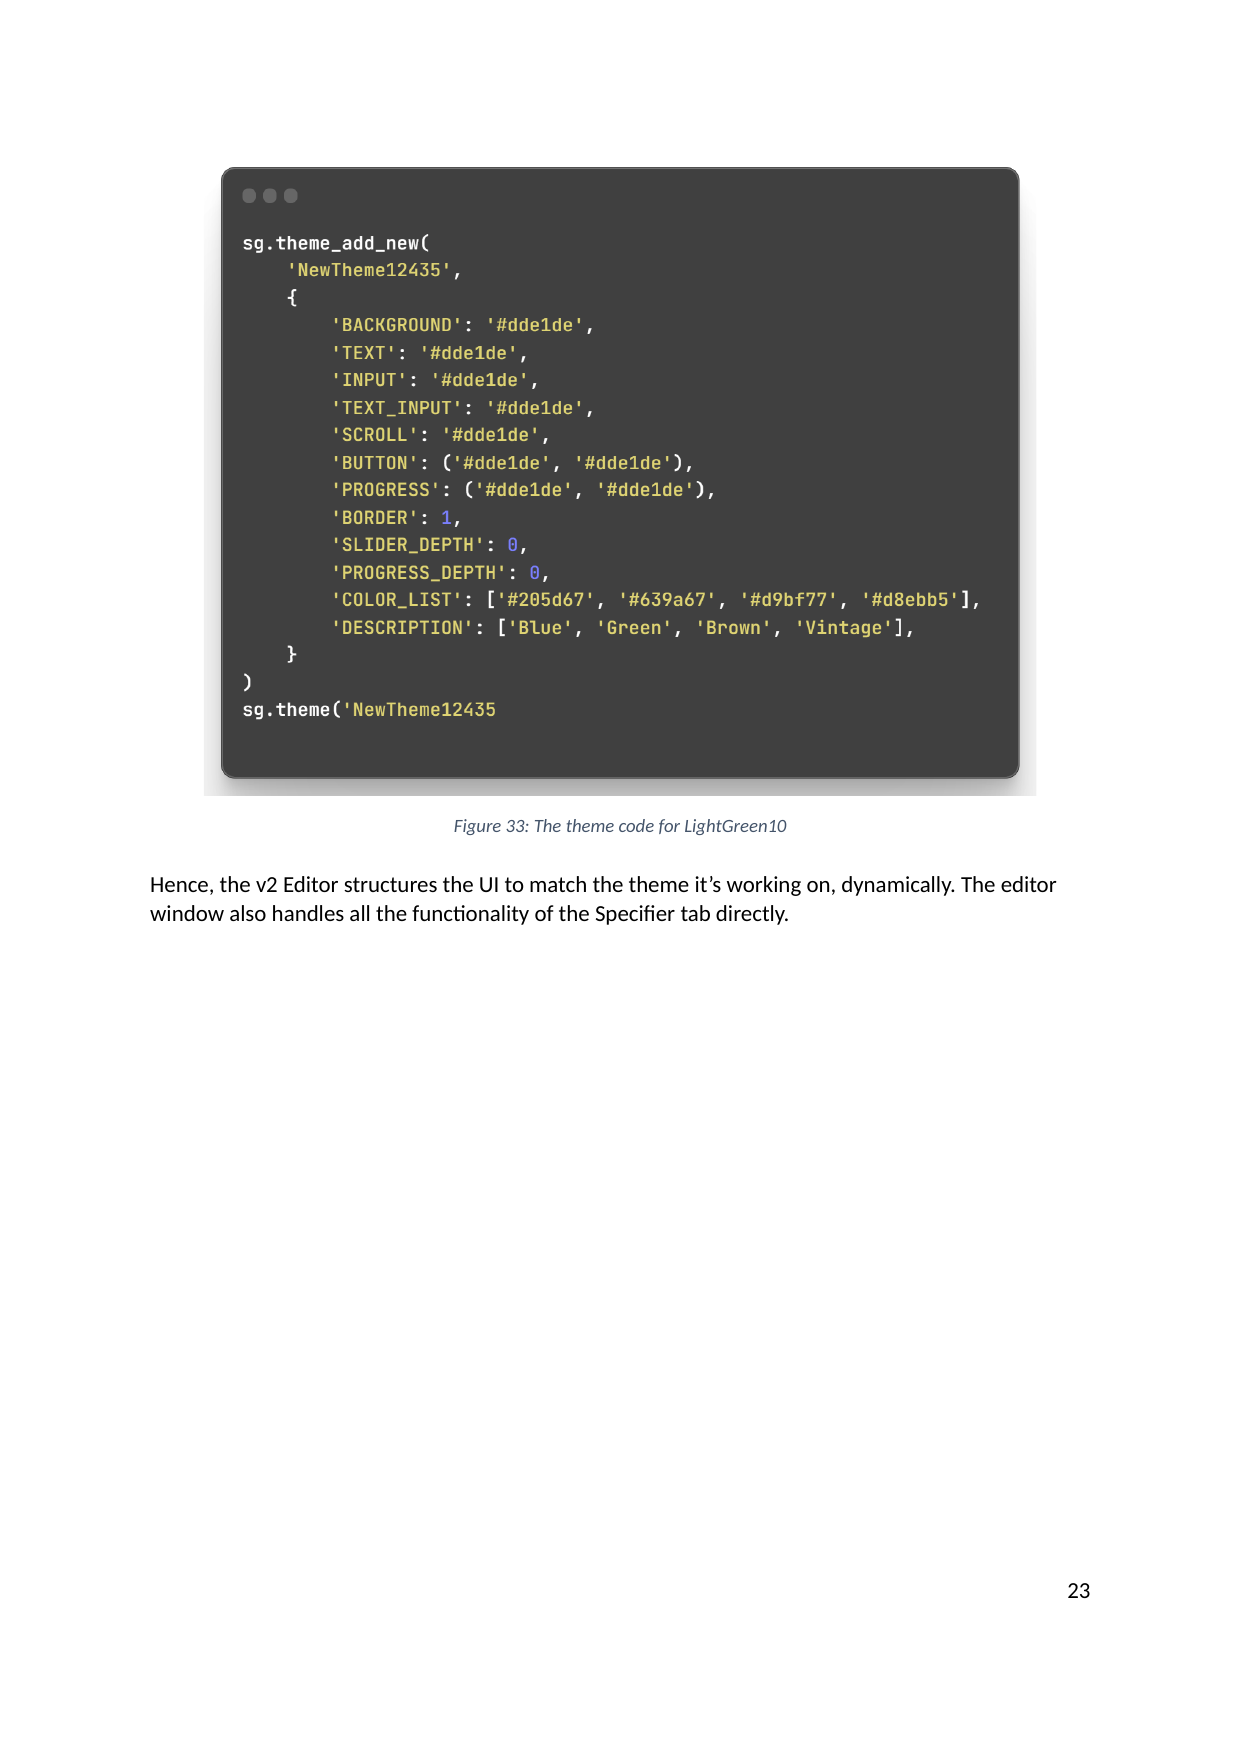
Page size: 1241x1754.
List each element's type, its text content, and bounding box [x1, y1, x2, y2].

text Figure 33: The theme code for LightGreen10 [150, 814, 1090, 837]
picture [203, 150, 1037, 796]
text Hence, the v2 Editor structures the UI to match the theme it’s working on, dynamically. The editor window also handles all the functionality of the Specifier tab directly. [150, 870, 1090, 928]
